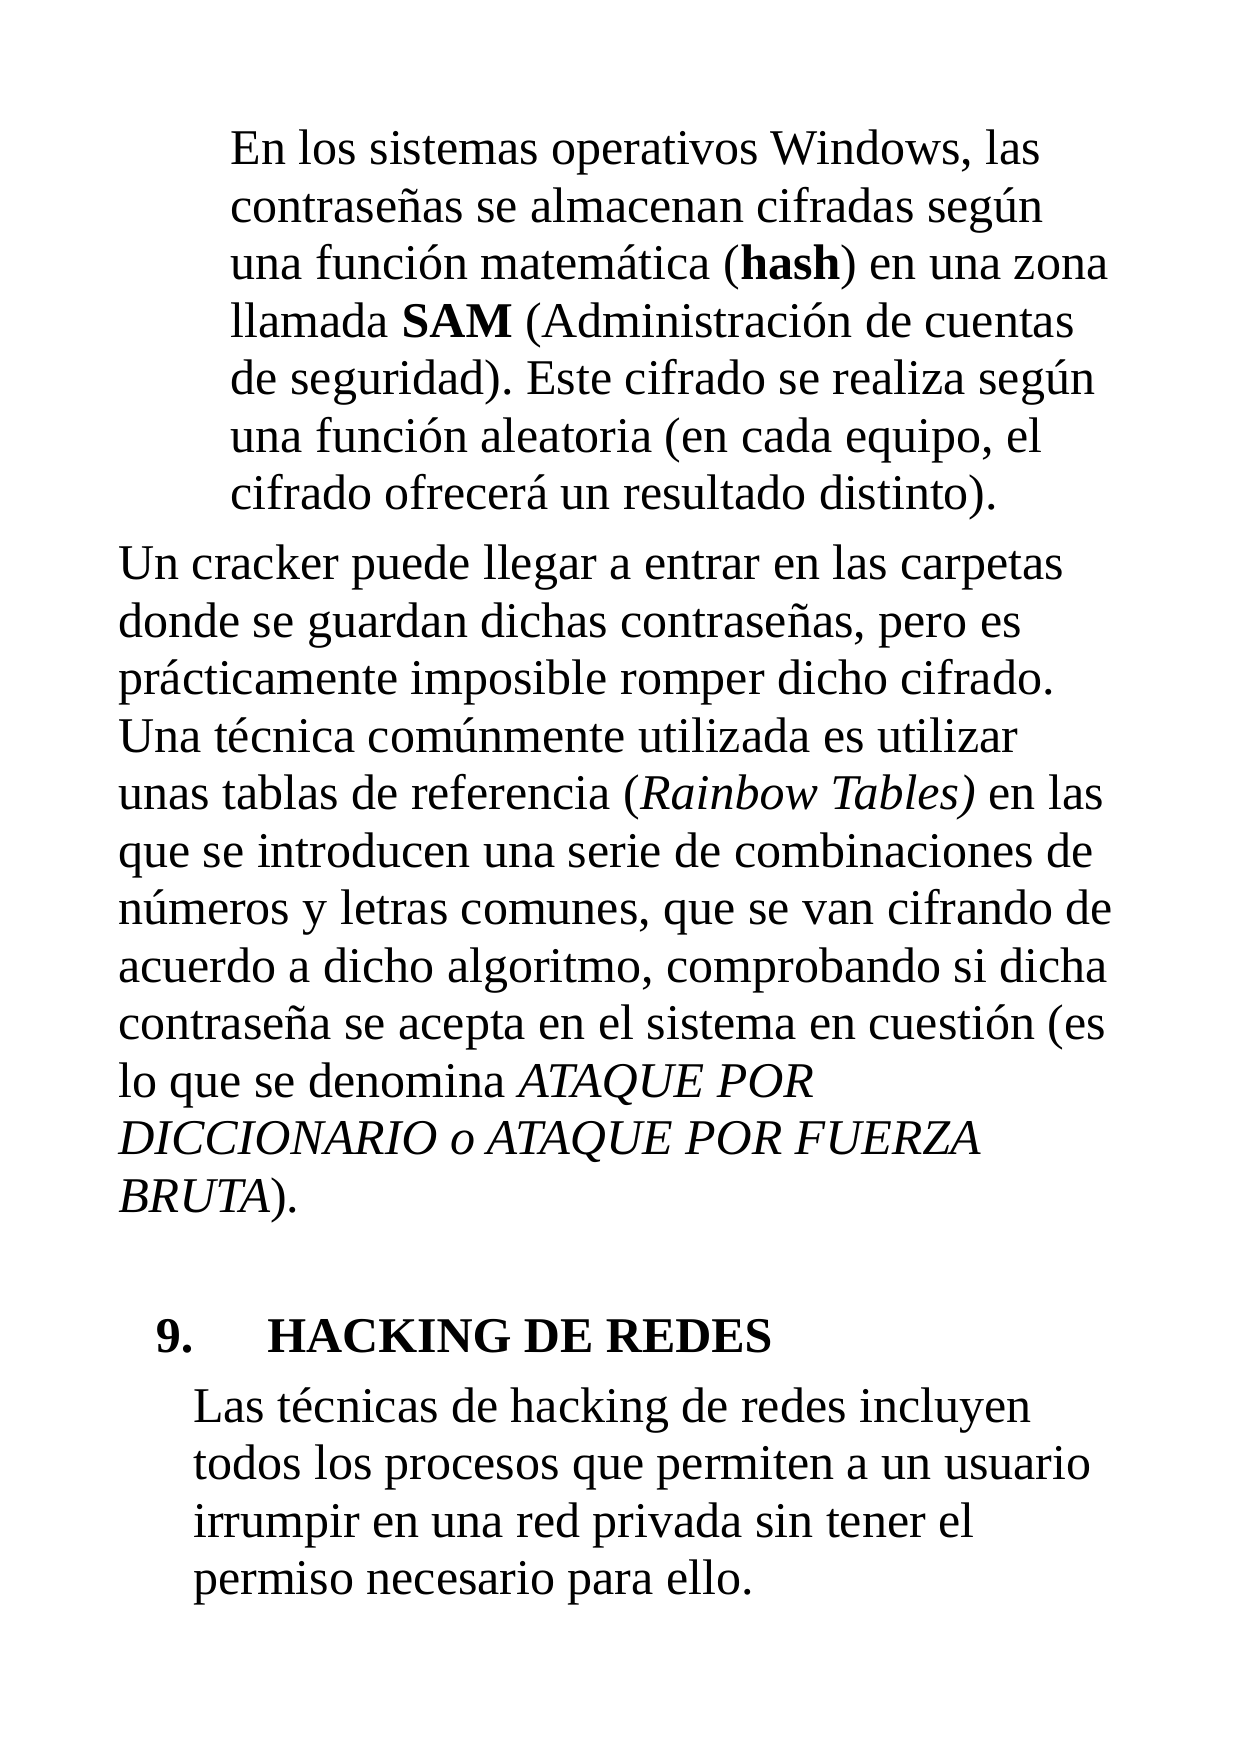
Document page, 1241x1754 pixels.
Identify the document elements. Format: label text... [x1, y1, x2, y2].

text Un cracker puede llegar a entrar en las carpetas donde se guardan dichas contraseñas, pero es prácticamente imposible romper dicho cifrado. Una técnica comúnmente utilizada es utilizar unas tablas de referencia (Rainbow Tables) en las que se introducen una serie de combinaciones de números y letras comunes, que se van cifrando de acuerdo a dicho algoritmo, comprobando si dicha contraseña se acepta en el sistema en cuestión (es lo que se denomina ATAQUE POR DICCIONARIO o ATAQUE POR FUERZA BRUTA). [118, 533, 1122, 1223]
list HACKING DE REDES [156, 1306, 1122, 1363]
list Las técnicas de hacking de redes incluyen todos los procesos que permiten a un usuario irrumpir en una red privada sin tener el permiso necesario para ello. [156, 1376, 1122, 1606]
list En los sistemas operativos Windows, las contraseñas se almacenan cifradas según una función matemática (hash) en una zona llamada SAM (Administración de cuentas de seguridad). Este cifrado se realiza según una función aleatoria (en cada equipo, el cifrado ofrecerá un resultado distinto). [193, 118, 1122, 521]
